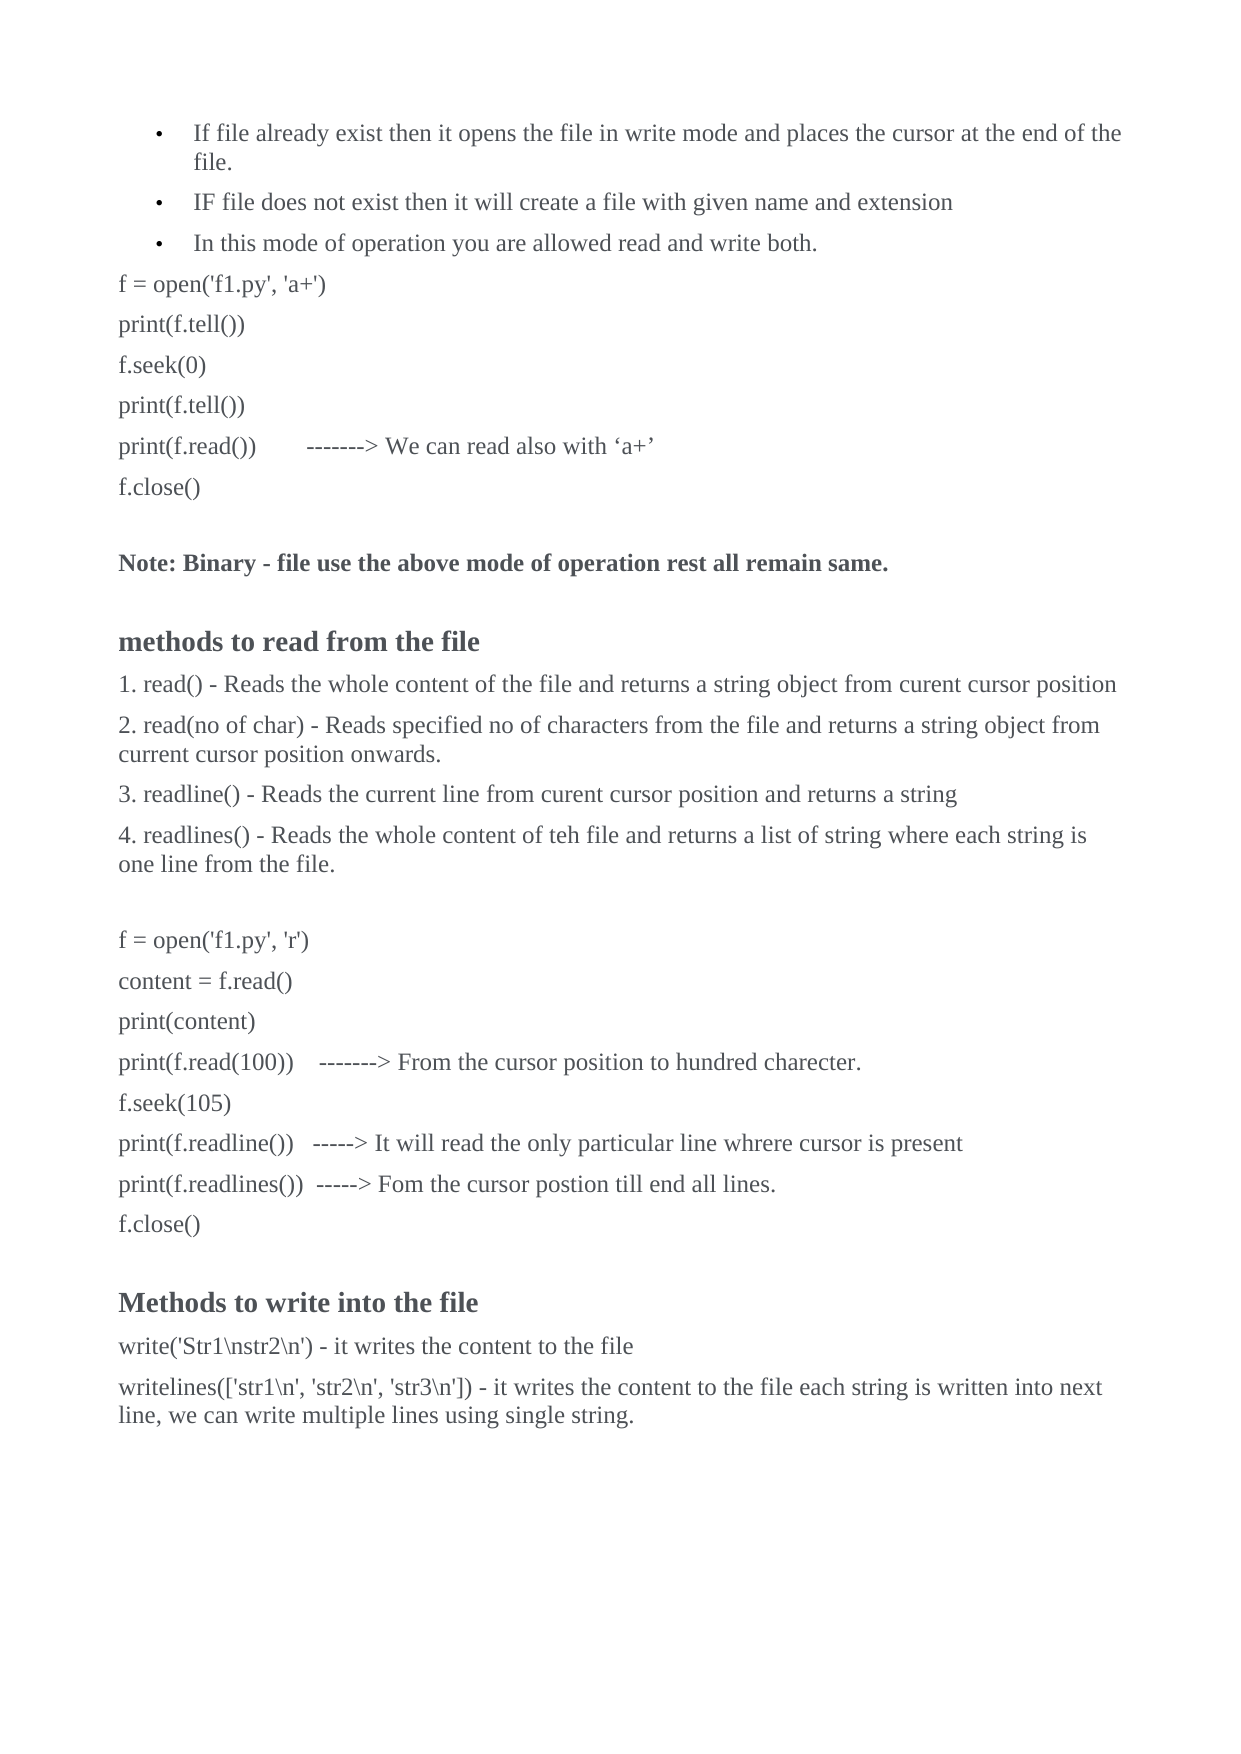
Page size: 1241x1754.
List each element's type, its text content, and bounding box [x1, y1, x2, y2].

text print(f.readline()) -----> It will read the only particular line whrere cursor is present [118, 1128, 1122, 1157]
text print(f.tell()) [118, 309, 1122, 338]
text methods to read from the file [118, 624, 1122, 658]
text print(f.readlines()) -----> Fom the cursor postion till end all lines. [118, 1169, 1122, 1198]
text print(f.read()) -------> We can read also with ‘a+’ [118, 431, 1122, 460]
text 3. readline() - Reads the current line from curent cursor position and returns a string [118, 779, 1122, 808]
text f = open('f1.py', 'a+') [118, 269, 1122, 297]
text writelines(['str1\n', 'str2\n', 'str3\n']) - it writes the content to the file each string is written into next line, we can write multiple lines using single string. [118, 1372, 1122, 1429]
text 1. read() - Reads the whole content of the file and returns a string object from curent cursor position [118, 669, 1122, 698]
text f = open('f1.py', 'r') [118, 925, 1122, 954]
list In this mode of operation you are allowed read and write both. [156, 228, 1122, 257]
text Note: Binary - file use the above mode of operation rest all remain same. [118, 548, 1122, 577]
text f.close() [118, 1209, 1122, 1238]
text 2. read(no of char) - Reads specified no of characters from the file and returns a string object from current cursor position onwards. [118, 710, 1122, 768]
text Methods to write into the file [118, 1286, 1122, 1319]
list If file already exist then it opens the file in write mode and places the cursor at the end of the file. [156, 118, 1122, 176]
text print(f.tell()) [118, 391, 1122, 419]
text print(f.read(100)) -------> From the cursor position to hundred charecter. [118, 1047, 1122, 1076]
text print(content) [118, 1006, 1122, 1035]
list IF file does not exist then it will create a file with given name and extension [156, 187, 1122, 216]
text f.close() [118, 472, 1122, 501]
text write('Str1\nstr2\n') - it writes the content to the file [118, 1331, 1122, 1360]
text f.seek(0) [118, 350, 1122, 379]
text f.seek(105) [118, 1088, 1122, 1116]
text 4. readlines() - Reads the whole content of teh file and returns a list of string where each string is one line from the file. [118, 820, 1122, 878]
text content = f.read() [118, 966, 1122, 994]
